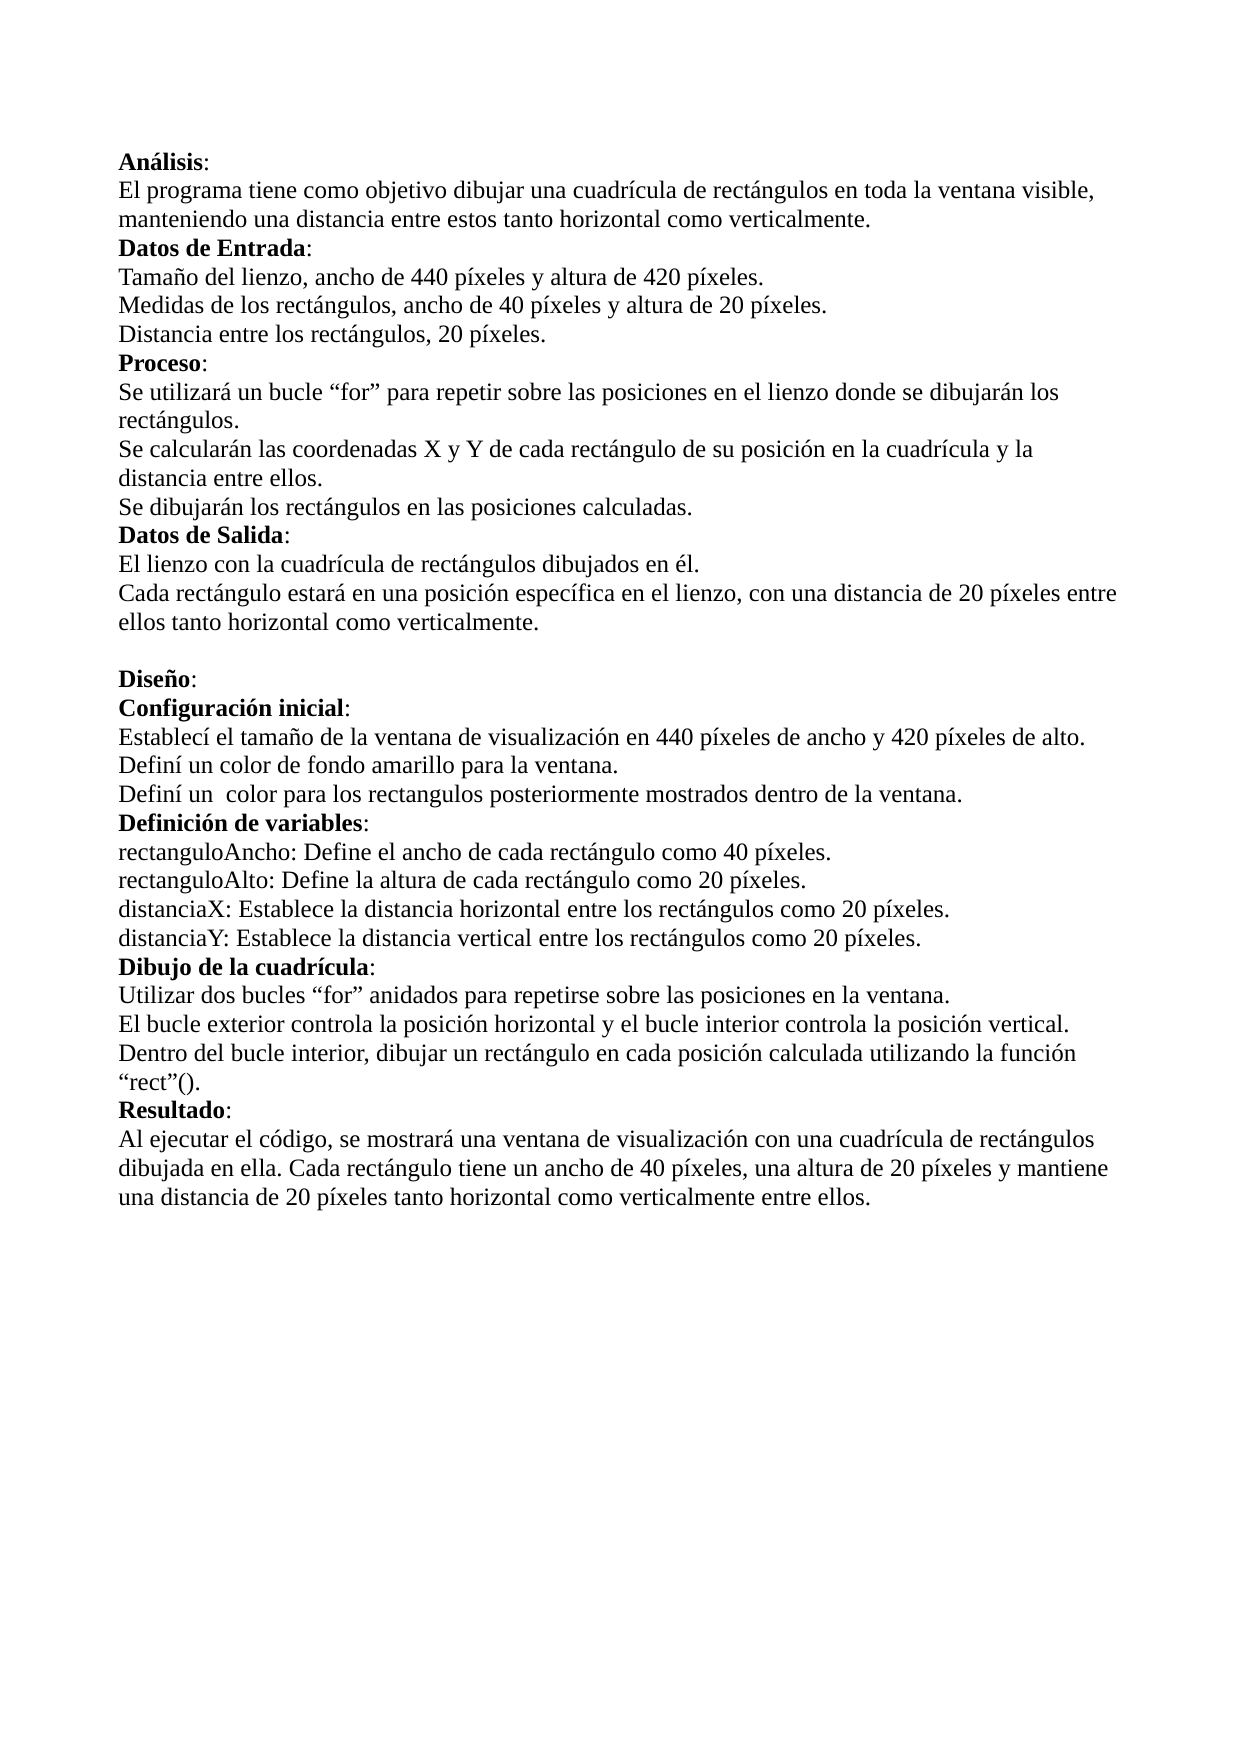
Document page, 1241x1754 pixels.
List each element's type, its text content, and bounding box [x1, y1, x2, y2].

text distanciaY: Establece la distancia vertical entre los rectángulos como 20 píxeles. [118, 923, 1122, 952]
text Cada rectángulo estará en una posición específica en el lienzo, con una distancia de 20 píxeles entre ellos tanto horizontal como verticalmente. [118, 578, 1122, 636]
text Datos de Salida: [118, 521, 1122, 549]
text Al ejecutar el código, se mostrará una ventana de visualización con una cuadrícula de rectángulos dibujada en ella. Cada rectángulo tiene un ancho de 40 píxeles, una altura de 20 píxeles y mantiene una distancia de 20 píxeles tanto horizontal como verticalmente entre ellos. [118, 1124, 1122, 1211]
text rectanguloAlto: Define la altura de cada rectángulo como 20 píxeles. [118, 866, 1122, 894]
text Análisis: [118, 147, 1122, 176]
text Proceso: [118, 348, 1122, 377]
text El programa tiene como objetivo dibujar una cuadrícula de rectángulos en toda la ventana visible, manteniendo una distancia entre estos tanto horizontal como verticalmente. [118, 176, 1122, 233]
text Definición de variables: [118, 808, 1122, 837]
text Establecí el tamaño de la ventana de visualización en 440 píxeles de ancho y 420 píxeles de alto. [118, 722, 1122, 751]
text Medidas de los rectángulos, ancho de 40 píxeles y altura de 20 píxeles. [118, 291, 1122, 319]
text Datos de Entrada: [118, 233, 1122, 262]
text Resultado: [118, 1096, 1122, 1124]
text Se calcularán las coordenadas X y Y de cada rectángulo de su posición en la cuadrícula y la distancia entre ellos. [118, 434, 1122, 492]
text Dibujo de la cuadrícula: [118, 952, 1122, 981]
text rectanguloAncho: Define el ancho de cada rectángulo como 40 píxeles. [118, 837, 1122, 866]
text El lienzo con la cuadrícula de rectángulos dibujados en él. [118, 549, 1122, 578]
text Tamaño del lienzo, ancho de 440 píxeles y altura de 420 píxeles. [118, 262, 1122, 291]
text Definí un color para los rectangulos posteriormente mostrados dentro de la ventana. [118, 779, 1122, 808]
text Diseño: [118, 664, 1122, 693]
text distanciaX: Establece la distancia horizontal entre los rectángulos como 20 píxeles. [118, 894, 1122, 923]
text El bucle exterior controla la posición horizontal y el bucle interior controla la posición vertical. [118, 1009, 1122, 1038]
text Se dibujarán los rectángulos en las posiciones calculadas. [118, 492, 1122, 521]
text Se utilizará un bucle “for” para repetir sobre las posiciones en el lienzo donde se dibujarán los rectángulos. [118, 377, 1122, 434]
text Utilizar dos bucles “for” anidados para repetirse sobre las posiciones en la ventana. [118, 981, 1122, 1009]
text Dentro del bucle interior, dibujar un rectángulo en cada posición calculada utilizando la función “rect”(). [118, 1038, 1122, 1096]
text Distancia entre los rectángulos, 20 píxeles. [118, 319, 1122, 348]
text Definí un color de fondo amarillo para la ventana. [118, 751, 1122, 779]
text Configuración inicial: [118, 693, 1122, 722]
